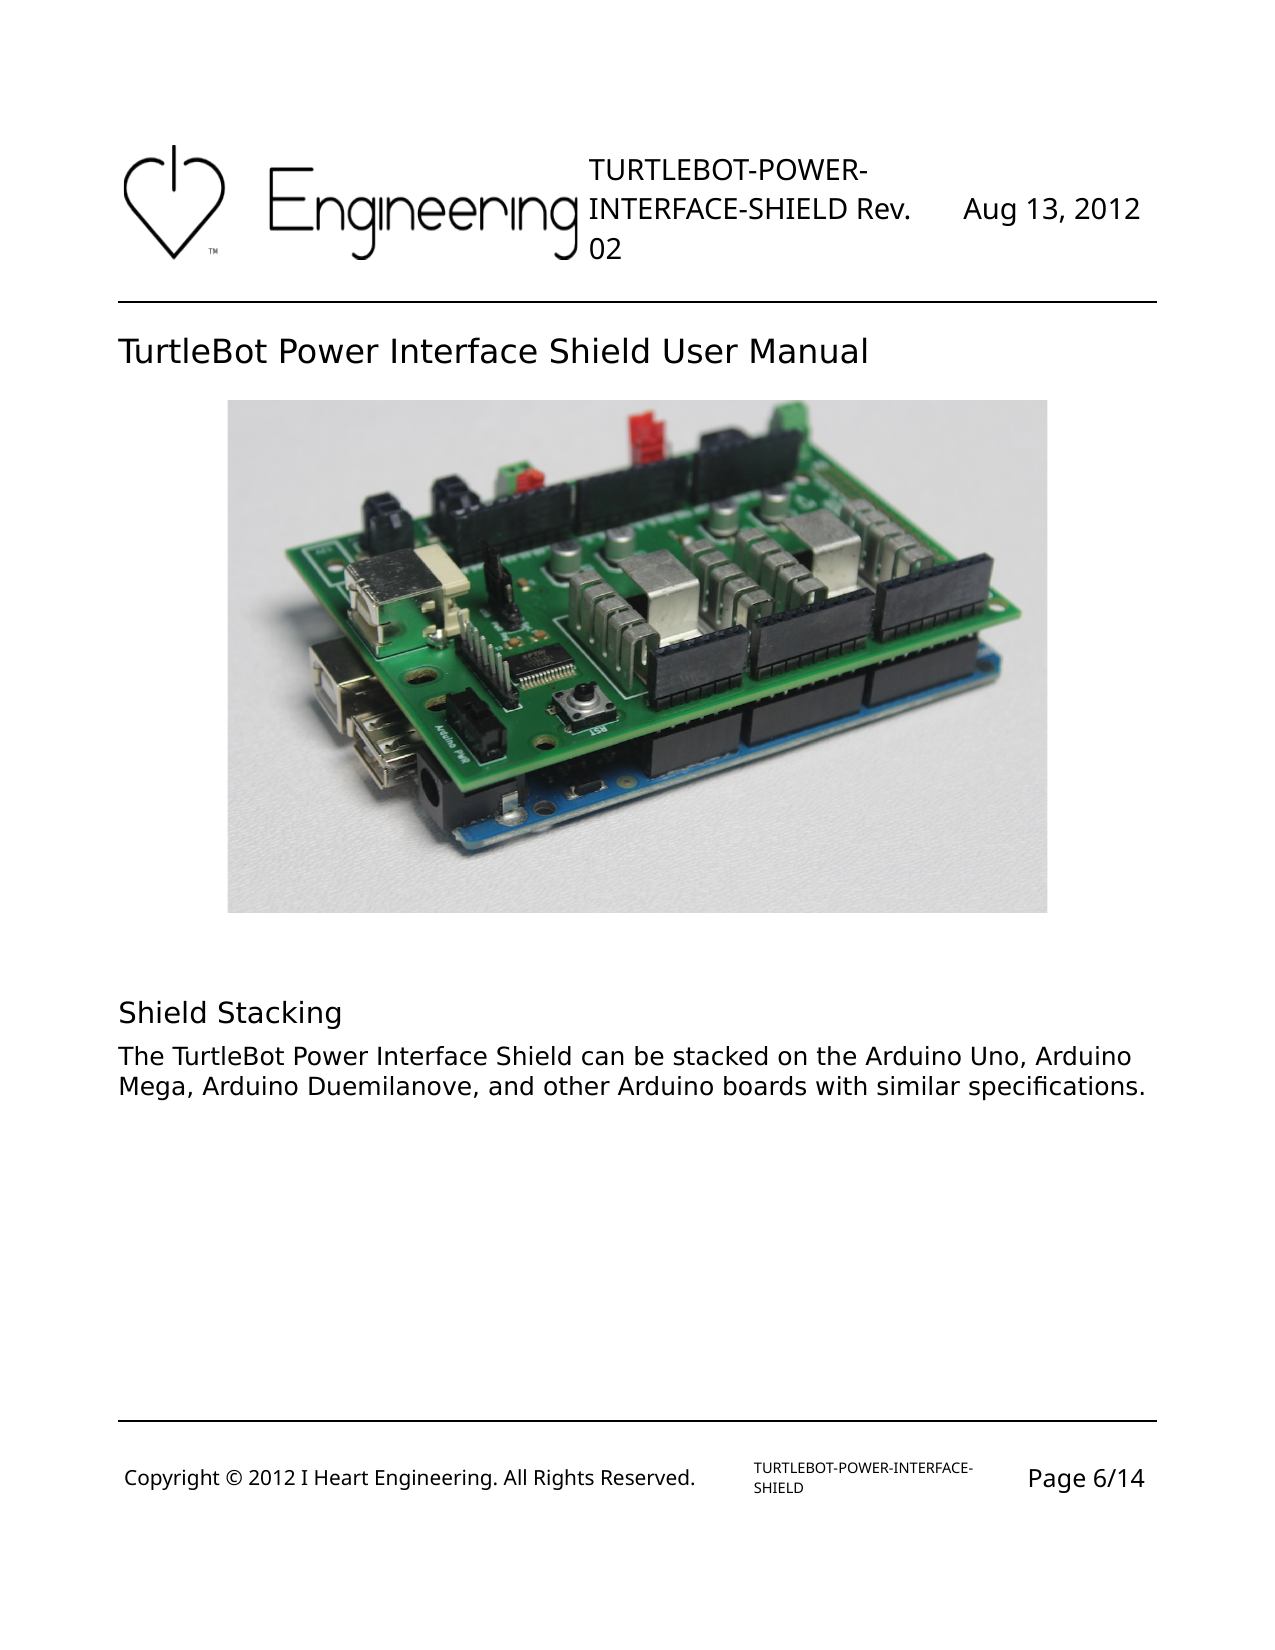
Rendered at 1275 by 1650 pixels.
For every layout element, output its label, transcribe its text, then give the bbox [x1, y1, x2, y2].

picture [123, 145, 578, 260]
text Shield Stacking [118, 996, 1157, 1030]
text The TurtleBot Power Interface Shield can be stacked on the Arduino Uno, Arduino Mega, Arduino Duemilanove, and other Arduino boards with similar specifications. [118, 1042, 1157, 1101]
picture [227, 400, 1048, 913]
